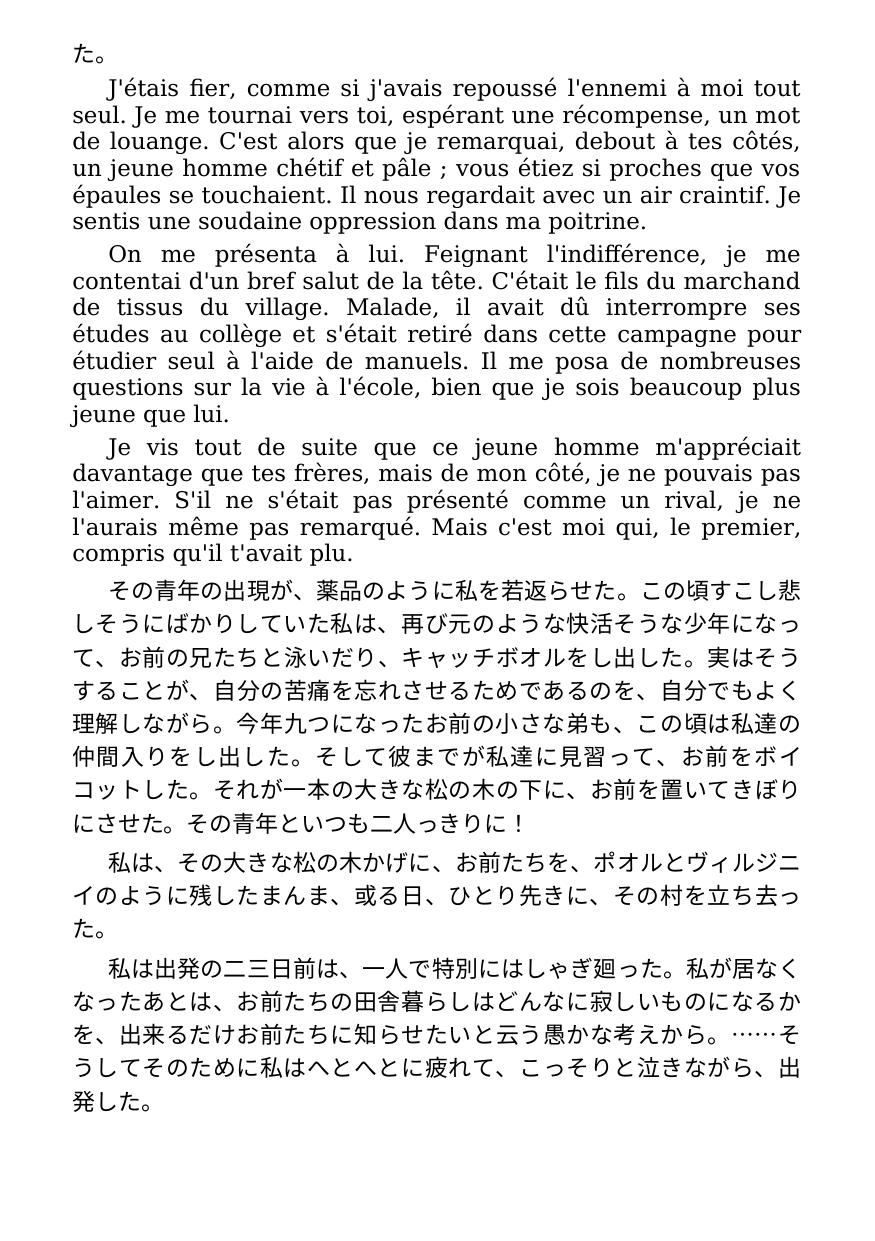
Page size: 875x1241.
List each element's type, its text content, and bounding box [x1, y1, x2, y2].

text J'étais fier, comme si j'avais repoussé l'ennemi à moi tout seul. Je me tournai vers toi, espérant une récompense, un mot de louange. C'est alors que je remarquai, debout à tes côtés, un jeune homme chétif et pâle ; vous étiez si proches que vos épaules se touchaient. Il nous regardait avec un air craintif. Je sentis une soudaine oppression dans ma poitrine. [72, 75, 802, 235]
text その青年の出現が、薬品のように私を若返らせた。この頃すこし悲しそうにばかりしていた私は、再び元のような快活そうな少年になって、お前の兄たちと泳いだり、キャッチボオルをし出した。実はそうすることが、自分の苦痛を忘れさせるためであるのを、自分でもよく理解しながら。今年九つになったお前の小さな弟も、この頃は私達の仲間入りをし出した。そして彼までが私達に見習って、お前をボイコットした。それが一本の大きな松の木の下に、お前を置いてきぼりにさせた。その青年といつも二人っきりに！ [72, 573, 802, 839]
text た。 [72, 36, 802, 69]
text On me présenta à lui. Feignant l'indifférence, je me contentai d'un bref salut de la tête. C'était le fils du marchand de tissus du village. Malade, il avait dû interrompre ses études au collège et s'était retiré dans cette campagne pour étudier seul à l'aide de manuels. Il me posa de nombreuses questions sur la vie à l'école, bien que je sois beaucoup plus jeune que lui. [72, 241, 802, 428]
text 私は出発の二三日前は、一人で特別にはしゃぎ廻った。私が居なくなったあとは、お前たちの田舎暮らしはどんなに寂しいものになるかを、出来るだけお前たちに知らせたいと云う愚かな考えから。……そうしてそのために私はへとへとに疲れて、こっそりと泣きながら、出発した。 [72, 950, 802, 1117]
text Je vis tout de suite que ce jeune homme m'appréciait davantage que tes frères, mais de mon côté, je ne pouvais pas l'aimer. S'il ne s'était pas présenté comme un rival, je ne l'aurais même pas remarqué. Mais c'est moi qui, le premier, compris qu'il t'avait plu. [72, 434, 802, 567]
text 私は、その大きな松の木かげに、お前たちを、ポオルとヴィルジニイのように残したまんま、或る日、ひとり先きに、その村を立ち去った。 [72, 845, 802, 944]
